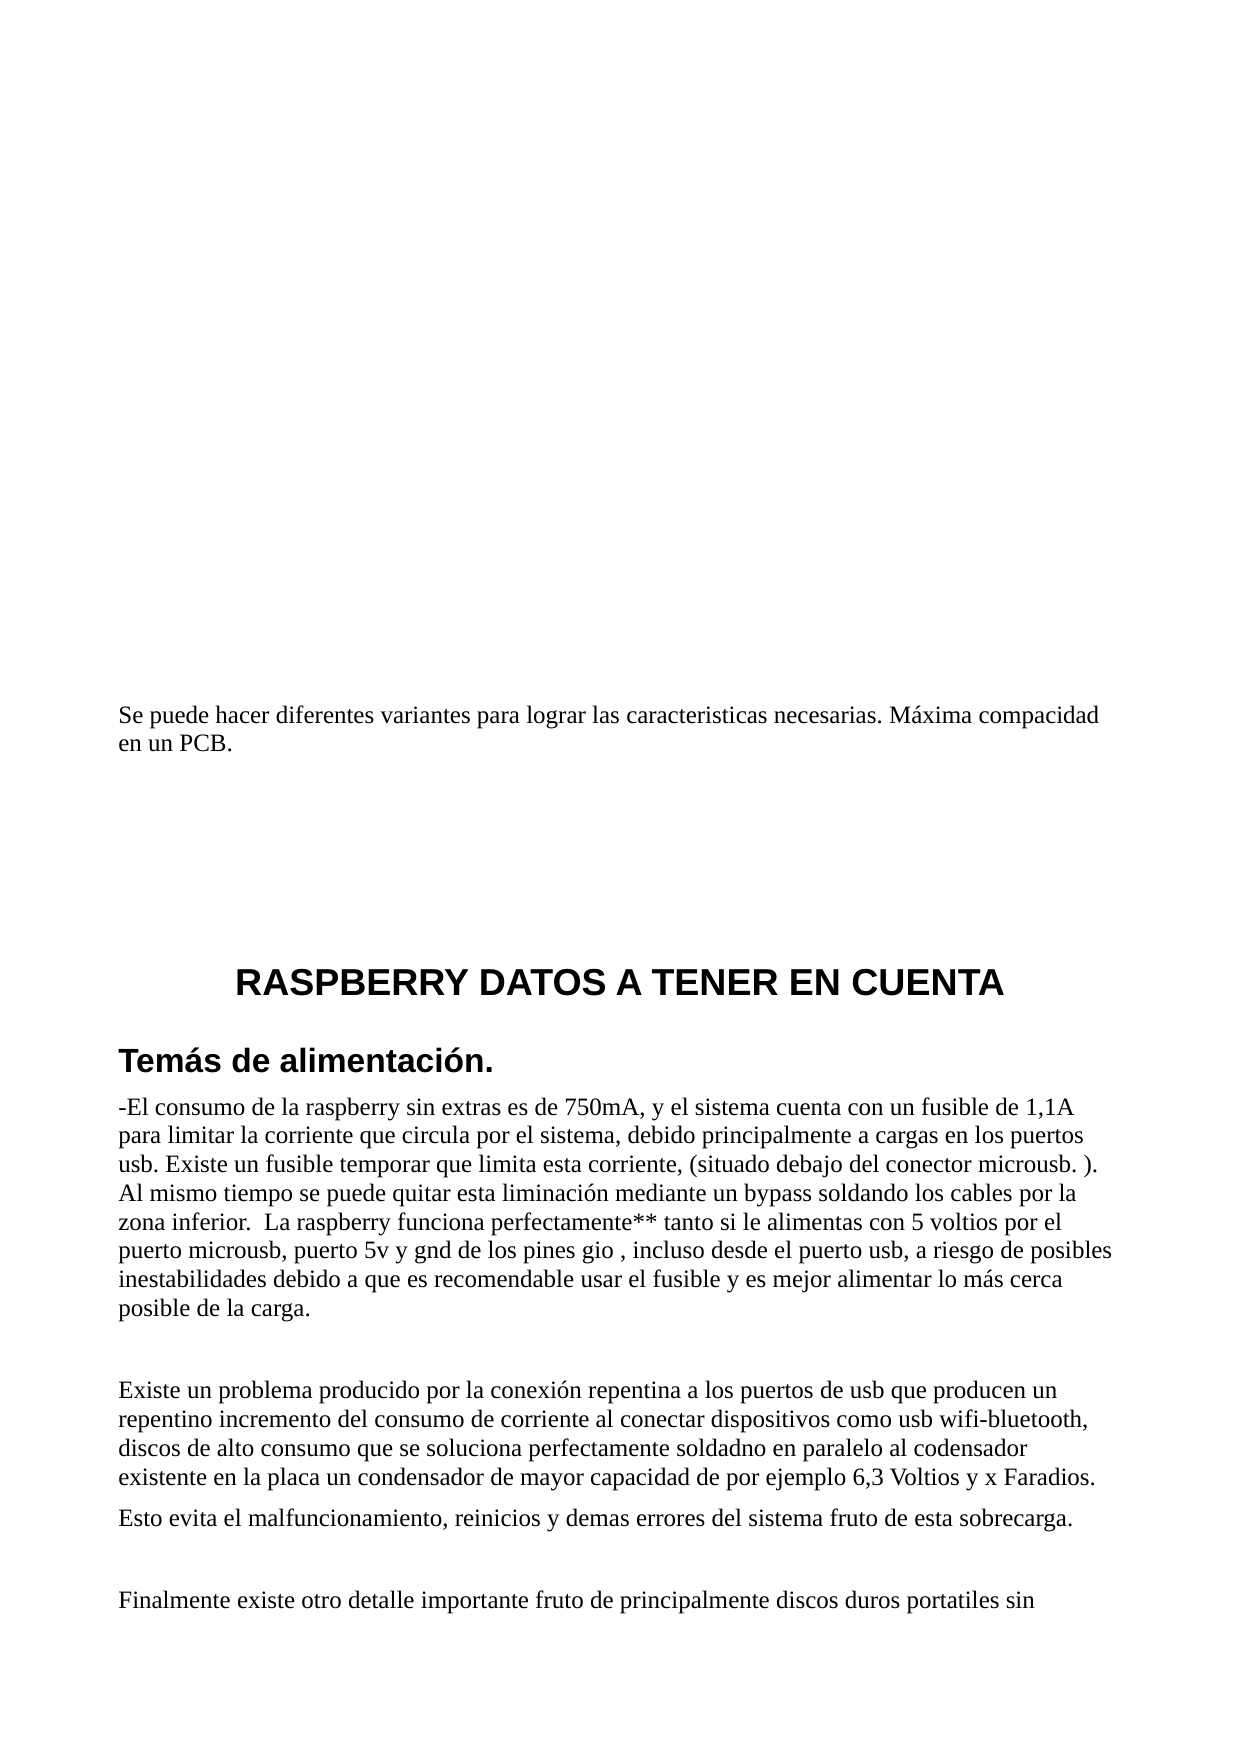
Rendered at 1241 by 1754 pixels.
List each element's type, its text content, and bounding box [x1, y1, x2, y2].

text -El consumo de la raspberry sin extras es de 750mA, y el sistema cuenta con un fusible de 1,1A para limitar la corriente que circula por el sistema, debido principalmente a cargas en los puertos usb. Existe un fusible temporar que limita esta corriente, (situado debajo del conector microusb. ). Al mismo tiempo se puede quitar esta liminación mediante un bypass soldando los cables por la zona inferior. La raspberry funciona perfectamente** tanto si le alimentas con 5 voltios por el puerto microusb, puerto 5v y gnd de los pines gio , incluso desde el puerto usb, a riesgo de posibles inestabilidades debido a que es recomendable usar el fusible y es mejor alimentar lo más cerca posible de la carga. [118, 1092, 1122, 1322]
title RASPBERRY DATOS A TENER EN CUENTA [118, 960, 1122, 1003]
text Existe un problema producido por la conexión repentina a los puertos de usb que producen un repentino incremento del consumo de corriente al conectar dispositivos como usb wifi-bluetooth, discos de alto consumo que se soluciona perfectamente soldadno en paralelo al codensador existente en la placa un condensador de mayor capacidad de por ejemplo 6,3 Voltios y x Faradios. [118, 1375, 1122, 1490]
text Esto evita el malfuncionamiento, reinicios y demas errores del sistema fruto de esta sobrecarga. [118, 1503, 1122, 1532]
text Se puede hacer diferentes variantes para lograr las caracteristicas necesarias. Máxima compacidad en un PCB. [118, 700, 1122, 757]
subtitle Temás de alimentación. [118, 1040, 1122, 1079]
text Finalmente existe otro detalle importante fruto de principalmente discos duros portatiles sin [118, 1585, 1122, 1614]
